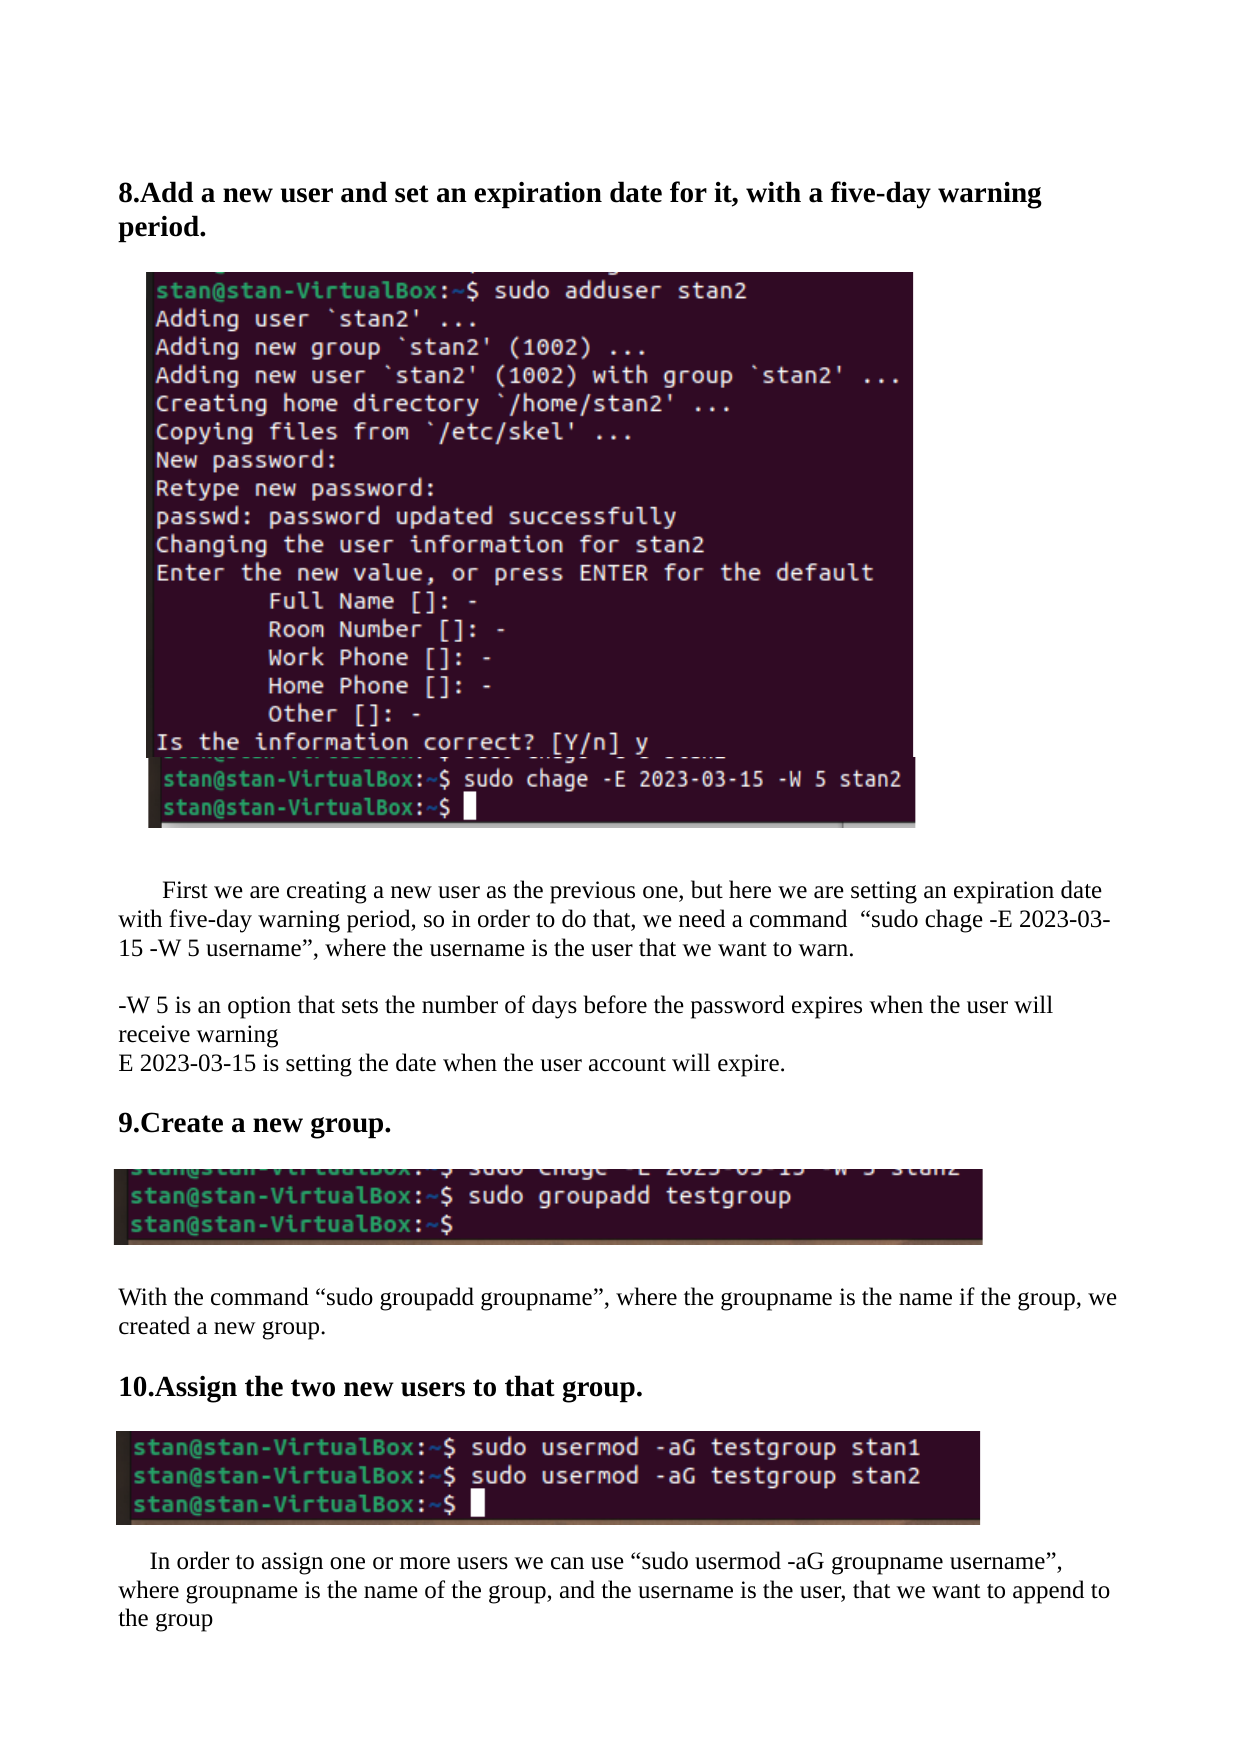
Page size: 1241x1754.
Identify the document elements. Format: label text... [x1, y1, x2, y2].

text 9.Create a new group. [118, 1105, 1122, 1139]
text E 2023-03-15 is setting the date when the user account will expire. [118, 1048, 1122, 1076]
text First we are creating a new user as the previous one, but here we are setting an expiration date with five-day warning period, so in order to do that, we need a command “sudo chage -E 2023-03-15 -W 5 username”, where the username is the user that we want to warn. [118, 875, 1122, 961]
text 8.Add a new user and set an expiration date for it, with a five-day warning period. [118, 176, 1122, 243]
text In order to assign one or more users we can use “sudo usermod -aG groupname username”, where groupname is the name of the group, and the username is the user, that we want to append to the group [118, 1546, 1122, 1632]
text With the command “sudo groupadd groupname”, where the groupname is the name if the group, we created a new group. [118, 1282, 1122, 1340]
text 10.Assign the two new users to that group. [118, 1369, 1122, 1402]
text -W 5 is an option that sets the number of days before the password expires when the user will receive warning [118, 990, 1122, 1048]
